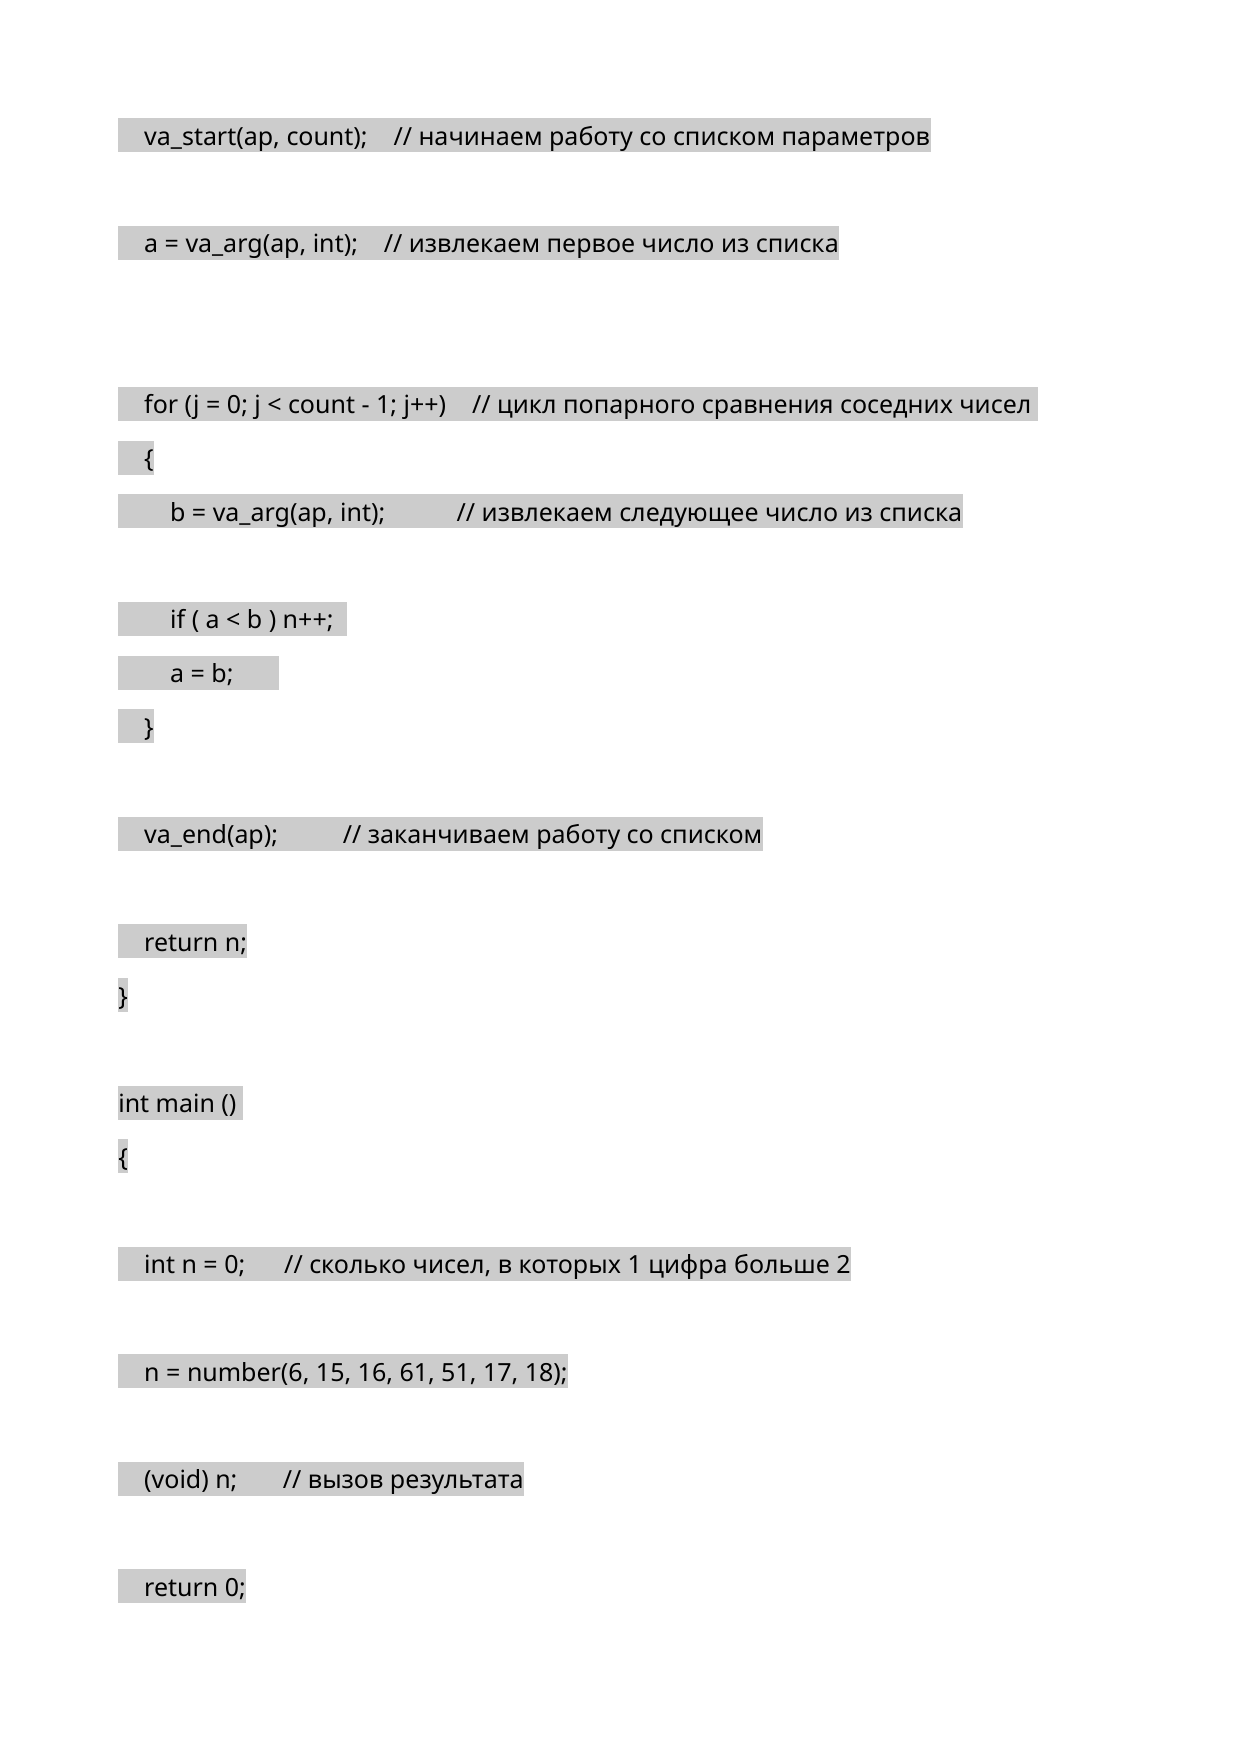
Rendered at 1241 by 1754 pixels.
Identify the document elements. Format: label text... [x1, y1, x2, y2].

text } [118, 709, 1122, 743]
text int main () [118, 1086, 1122, 1120]
text a = va_arg(ap, int); // извлекаем первое число из списка [118, 226, 1122, 260]
text return 0; [118, 1569, 1122, 1603]
text } [118, 978, 1122, 1012]
text b = va_arg(ap, int); // извлекаем следующее число из списка [118, 494, 1122, 528]
text int n = 0; // сколько чисел, в которых 1 цифра больше 2 [118, 1247, 1122, 1281]
text if ( a < b ) n++; [118, 602, 1122, 636]
text va_end(ap); // заканчиваем работу со списком [118, 817, 1122, 851]
text for (j = 0; j < count - 1; j++) // цикл попарного сравнения соседних чисел [118, 387, 1122, 421]
text n = number(6, 15, 16, 61, 51, 17, 18); [118, 1354, 1122, 1388]
text { [118, 441, 1122, 475]
text { [118, 1139, 1122, 1173]
text a = b; [118, 656, 1122, 690]
text (void) n; // вызов результата [118, 1462, 1122, 1496]
text va_start(ap, count); // начинаем работу со списком параметров [118, 118, 1122, 152]
text return n; [118, 924, 1122, 958]
